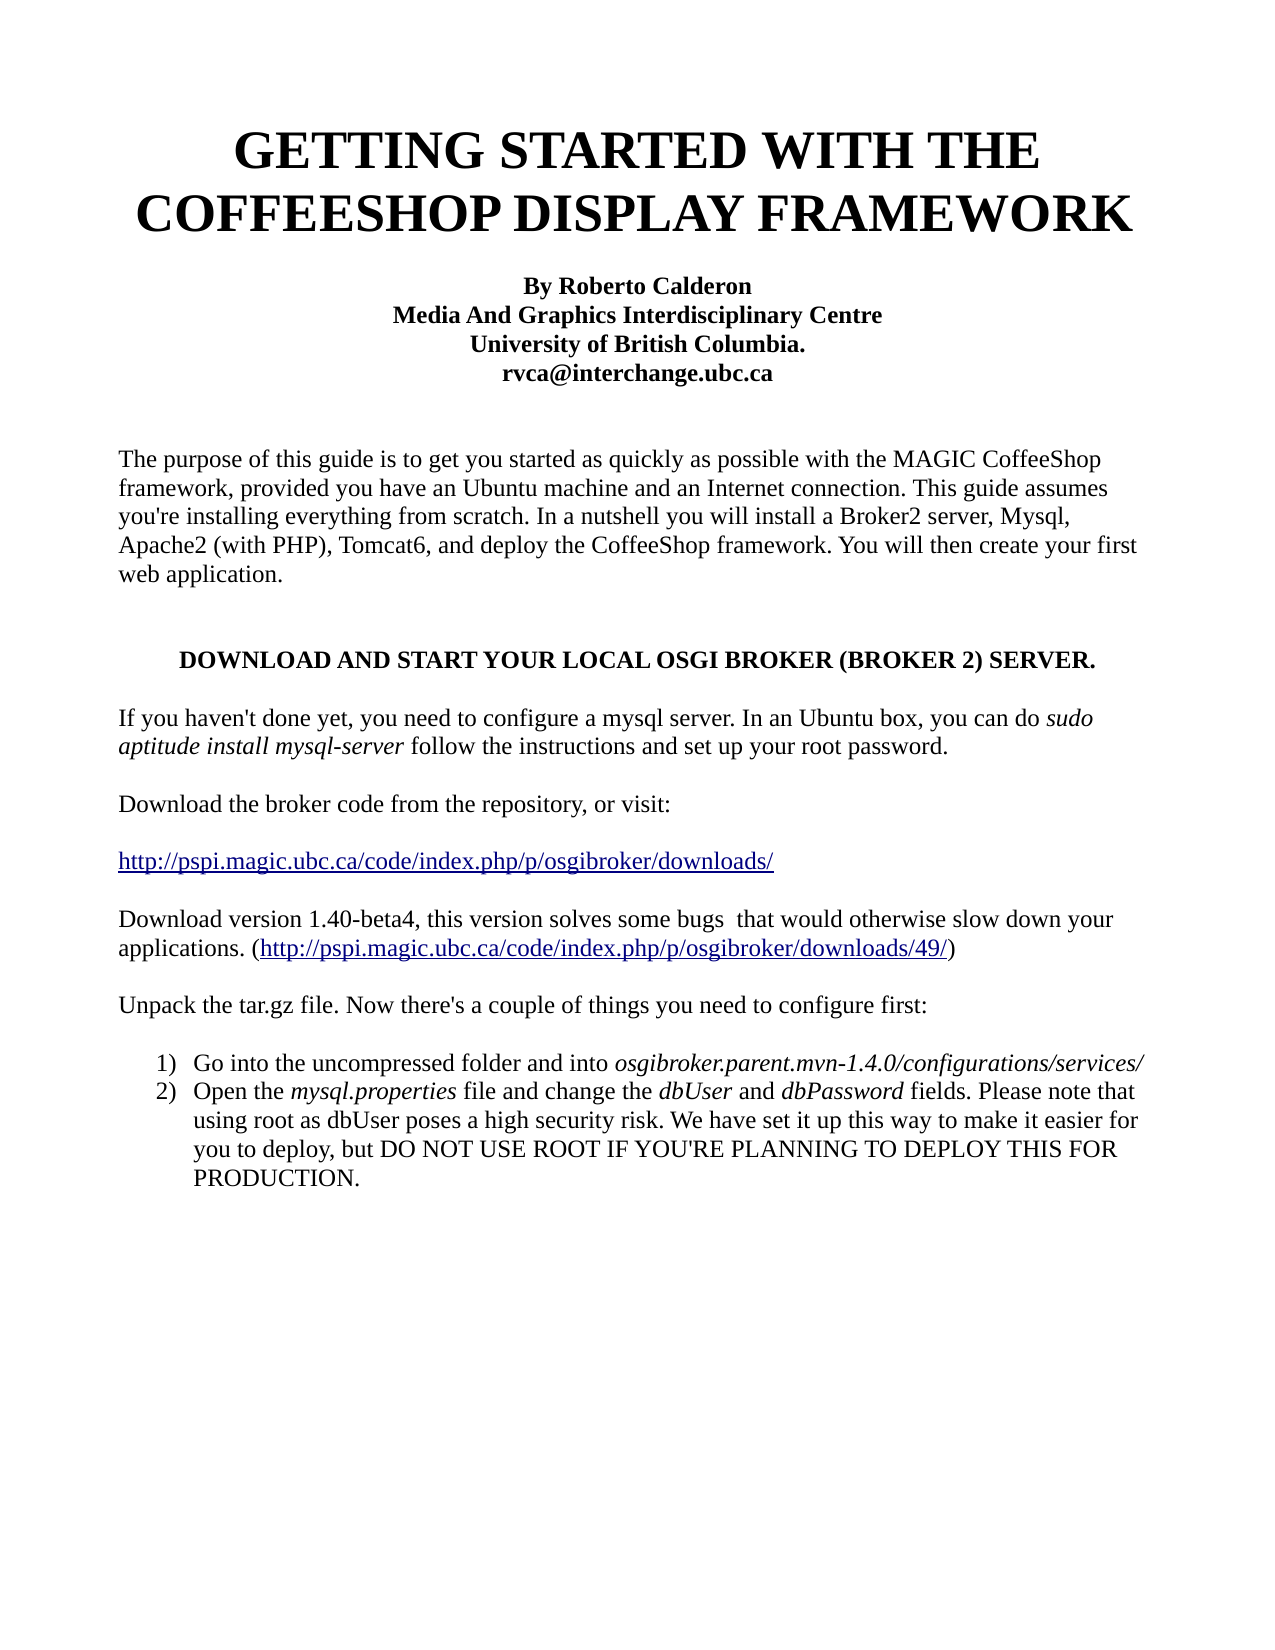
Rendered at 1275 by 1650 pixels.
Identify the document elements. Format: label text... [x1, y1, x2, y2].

text If you haven't done yet, you need to configure a mysql server. In an Ubuntu box, you can do sudo aptitude install mysql-server follow the instructions and set up your root password. [118, 703, 1157, 760]
text Download version 1.40-beta4, this version solves some bugs that would otherwise slow down your applications. (http://pspi.magic.ubc.ca/code/index.php/p/osgibroker/downloads/49/) [118, 904, 1157, 961]
list Open the mysql.properties file and change the dbUser and dbPassword fields. Please note that using root as dbUser poses a high security risk. We have set it up this way to make it easier for you to deploy, but DO NOT USE ROOT IF YOU'RE PLANNING TO DEPLOY THIS FOR PRODUCTION. [156, 1076, 1157, 1191]
list Go into the uncompressed folder and into osgibroker.parent.mvn-1.4.0/configurations/services/ [156, 1048, 1157, 1076]
text rvca@interchange.ubc.ca [118, 358, 1157, 386]
text http://pspi.magic.ubc.ca/code/index.php/p/osgibroker/downloads/ [118, 846, 1157, 875]
text By Roberto Calderon [118, 271, 1157, 300]
text Media And Graphics Interdisciplinary Centre [118, 300, 1157, 329]
text University of British Columbia. [118, 329, 1157, 358]
text The purpose of this guide is to get you started as quickly as possible with the MAGIC CoffeeShop framework, provided you have an Ubuntu machine and an Internet connection. This guide assumes you're installing everything from scratch. In a nutshell you will install a Broker2 server, Mysql, Apache2 (with PHP), Tomcat6, and deploy the CoffeeShop framework. You will then create your first web application. [118, 444, 1157, 588]
text Download the broker code from the repository, or visit: [118, 789, 1157, 818]
text DOWNLOAD AND START YOUR LOCAL OSGI BROKER (BROKER 2) SERVER. [118, 645, 1157, 674]
text Unpack the tar.gz file. Now there's a couple of things you need to configure first: [118, 990, 1157, 1019]
text GETTING STARTED WITH THE COFFEESHOP DISPLAY FRAMEWORK [118, 118, 1157, 243]
